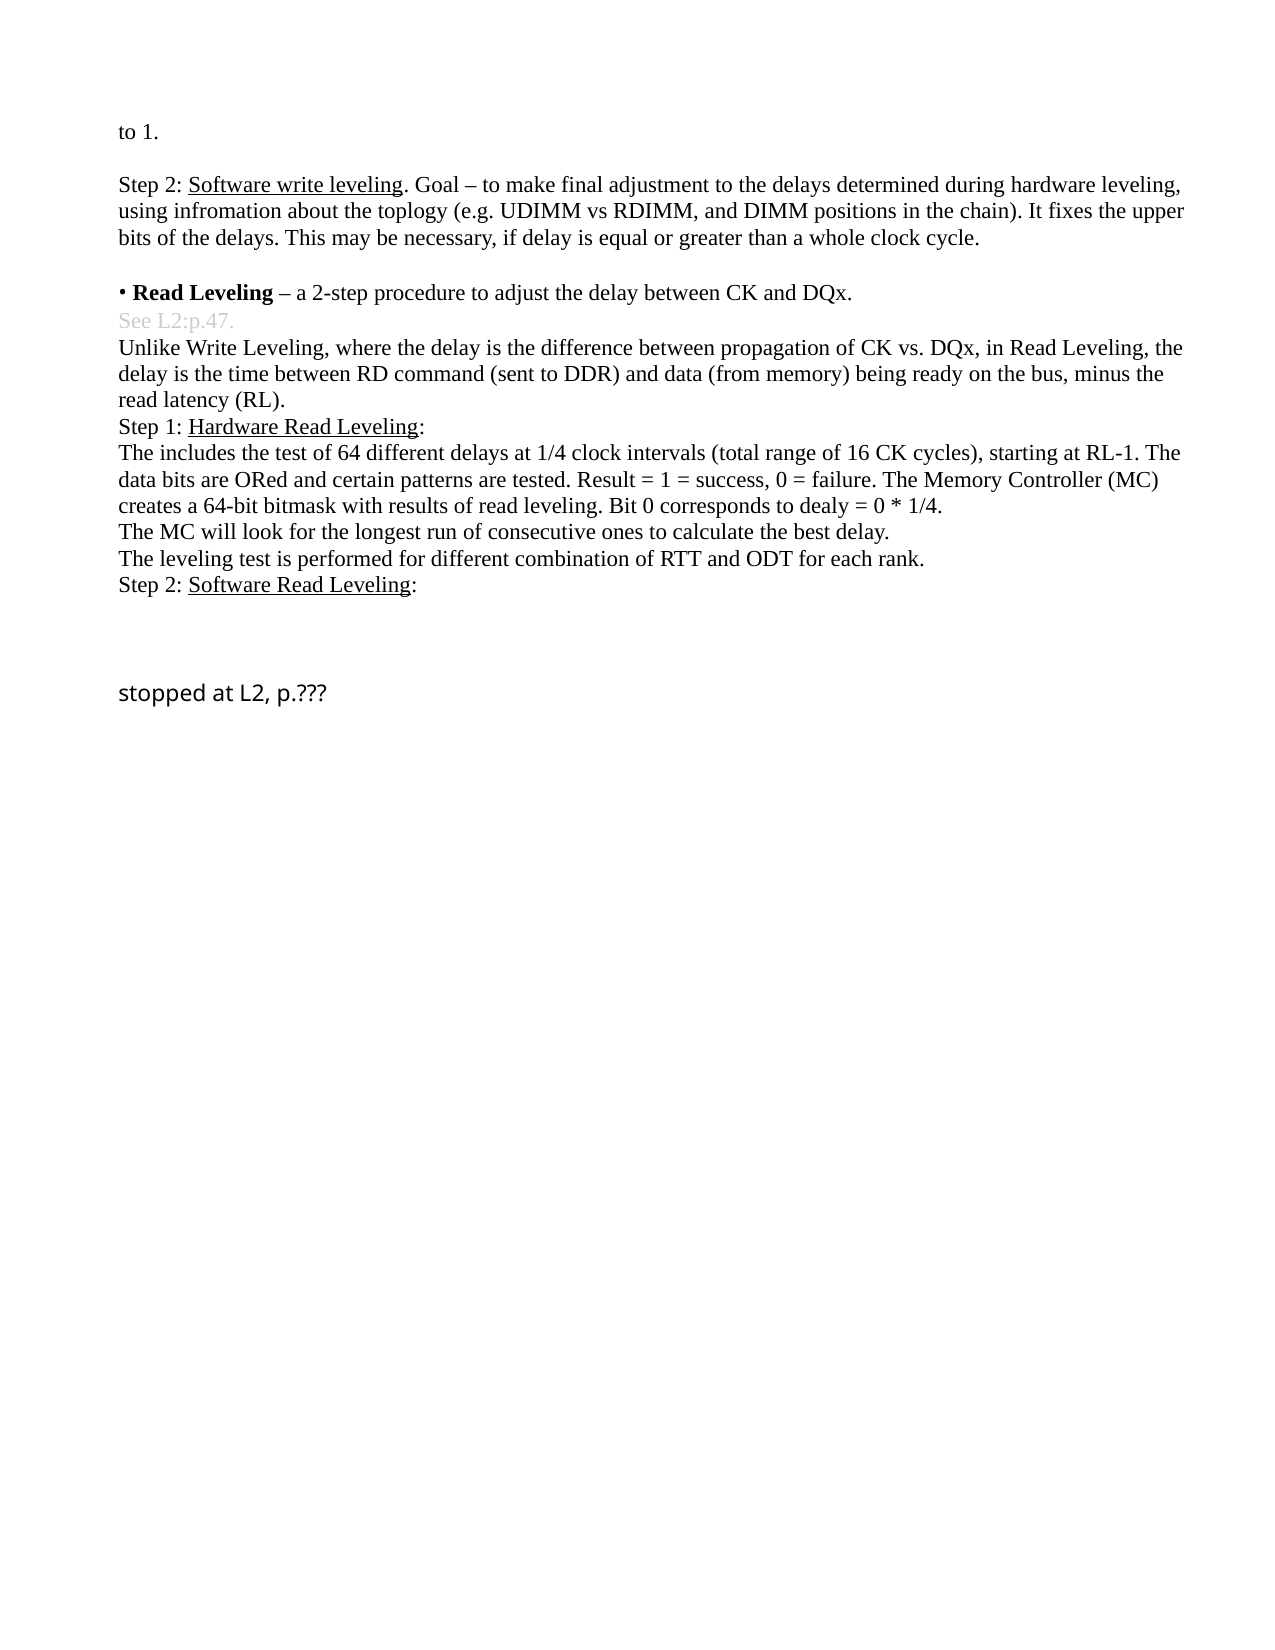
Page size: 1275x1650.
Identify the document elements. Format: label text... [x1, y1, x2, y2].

text Step 2: Software Read Leveling: [118, 571, 1206, 597]
text Unlike Write Leveling, where the delay is the difference between propagation of CK vs. DQx, in Read Leveling, the delay is the time between RD command (sent to DDR) and data (from memory) being ready on the bus, minus the read latency (RL). [118, 334, 1206, 413]
text The MC will look for the longest run of consecutive ones to calculate the best delay. [118, 518, 1206, 545]
text See L2:p.47. [118, 307, 1206, 334]
text to 1. [118, 118, 1206, 144]
text • Read Leveling – a 2-step procedure to adjust the delay between CK and DQx. [118, 276, 1206, 307]
text The includes the test of 64 different delays at 1/4 clock intervals (total range of 16 CK cycles), starting at RL-1. The data bits are ORed and certain patterns are tested. Result = 1 = success, 0 = failure. The Memory Controller (MC) creates a 64-bit bitmask with results of read leveling. Bit 0 corresponds to dealy = 0 * 1/4. [118, 439, 1206, 518]
text The leveling test is performed for different combination of RTT and ODT for each rank. [118, 545, 1206, 571]
text Step 1: Hardware Read Leveling: [118, 413, 1206, 439]
text Step 2: Software write leveling. Goal – to make final adjustment to the delays determined during hardware leveling, using infromation about the toplogy (e.g. UDIMM vs RDIMM, and DIMM positions in the chain). It fixes the upper bits of the delays. This may be necessary, if delay is equal or greater than a whole clock cycle. [118, 171, 1206, 250]
text stopped at L2, p.??? [118, 676, 1206, 708]
